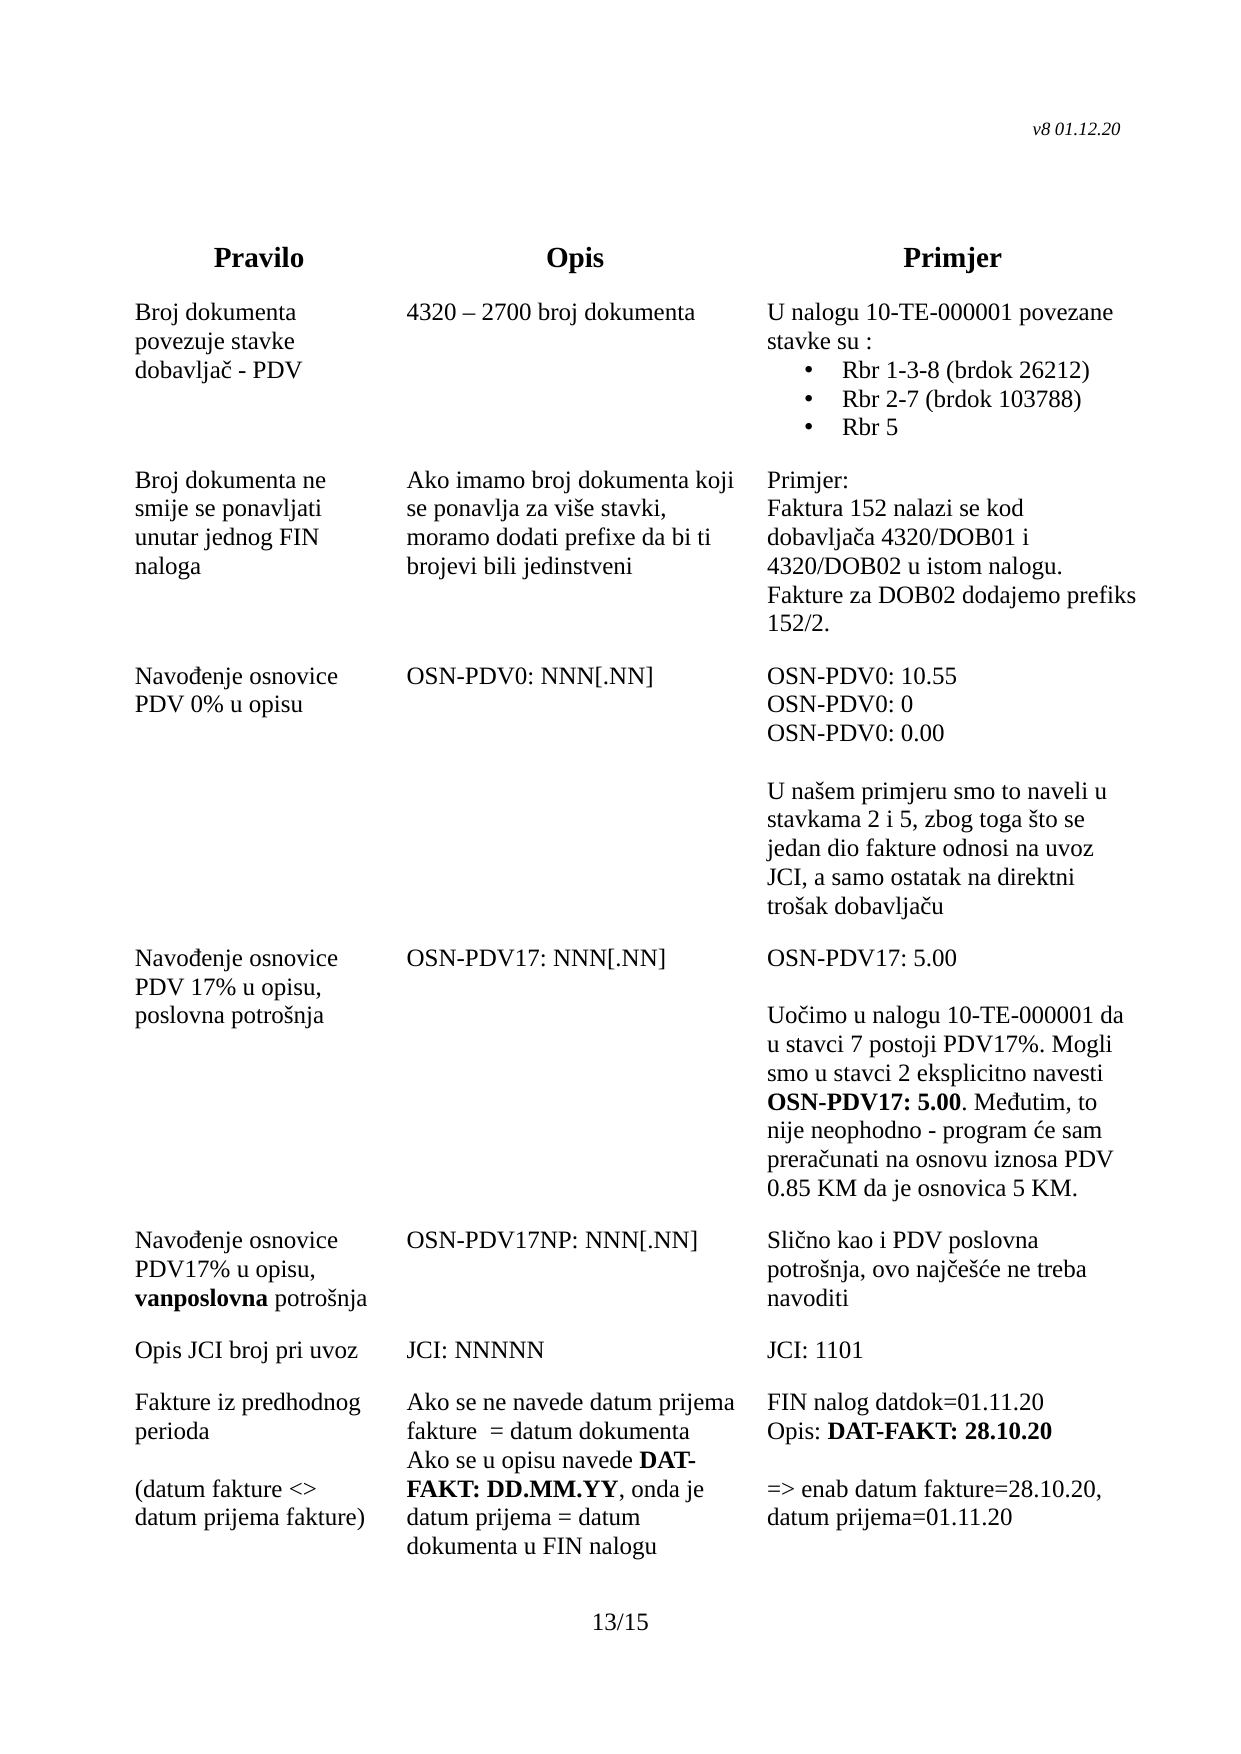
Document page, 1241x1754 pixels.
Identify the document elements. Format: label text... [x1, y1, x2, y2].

table_cell Navođenje osnovice PDV 0% u opisu [123, 649, 395, 931]
table_cell Fakture iz predhodnog perioda (datum fakture <> datum prijema fakture) [123, 1376, 395, 1572]
table_cell Navođenje osnovice PDV 17% u opisu, poslovna potrošnja [123, 931, 395, 1213]
table_cell JCI: 1101 [755, 1323, 1150, 1376]
table_header Pravilo [123, 229, 395, 286]
table_cell OSN-PDV17: 5.00 Uočimo u nalogu 10-TE-000001 da u stavci 7 postoji PDV17%. Mogli smo u stavci 2 eksplicitno navesti OSN-PDV17: 5.00. Međutim, to nije neophodno - program će sam preračunati na osnovu iznosa PDV 0.85 KM da je osnovica 5 KM. [755, 931, 1150, 1213]
table_cell 4320 – 2700 broj dokumenta [395, 286, 755, 453]
table_cell Primjer: Faktura 152 nalazi se kod dobavljača 4320/DOB01 i 4320/DOB02 u istom nalogu. Fakture za DOB02 dodajemo prefiks 152/2. [755, 453, 1150, 649]
table_cell FIN nalog datdok=01.11.20 Opis: DAT-FAKT: 28.10.20 => enab datum fakture=28.10.20, datum prijema=01.11.20 [755, 1376, 1150, 1572]
table_cell OSN-PDV0: 10.55 OSN-PDV0: 0 OSN-PDV0: 0.00 U našem primjeru smo to naveli u stavkama 2 i 5, zbog toga što se jedan dio fakture odnosi na uvoz JCI, a samo ostatak na direktni trošak dobavljaču [755, 649, 1150, 931]
table_cell Ako imamo broj dokumenta koji se ponavlja za više stavki, moramo dodati prefixe da bi ti brojevi bili jedinstveni [395, 453, 755, 649]
table_cell Broj dokumenta ne smije se ponavljati unutar jednog FIN naloga [123, 453, 395, 649]
table_cell JCI: NNNNN [395, 1323, 755, 1376]
table_cell OSN-PDV0: NNN[.NN] [395, 649, 755, 931]
table_cell OSN-PDV17: NNN[.NN] [395, 931, 755, 1213]
table_cell Slično kao i PDV poslovna potrošnja, ovo najčešće ne treba navoditi [755, 1214, 1150, 1323]
table_cell Navođenje osnovice PDV17% u opisu, vanposlovna potrošnja [123, 1214, 395, 1323]
table_header Primjer [755, 229, 1150, 286]
table_cell OSN-PDV17NP: NNN[.NN] [395, 1214, 755, 1323]
table_header Opis [395, 229, 755, 286]
table_cell U nalogu 10-TE-000001 povezane stavke su : Rbr 1-3-8 (brdok 26212) Rbr 2-7 (brdok 103788) Rbr 5 [755, 286, 1150, 453]
table_cell Ako se ne navede datum prijema fakture = datum dokumenta Ako se u opisu navede DAT-FAKT: DD.MM.YY, onda je datum prijema = datum dokumenta u FIN nalogu [395, 1376, 755, 1572]
table_cell Broj dokumenta povezuje stavke dobavljač - PDV [123, 286, 395, 453]
table_cell Opis JCI broj pri uvoz [123, 1323, 395, 1376]
